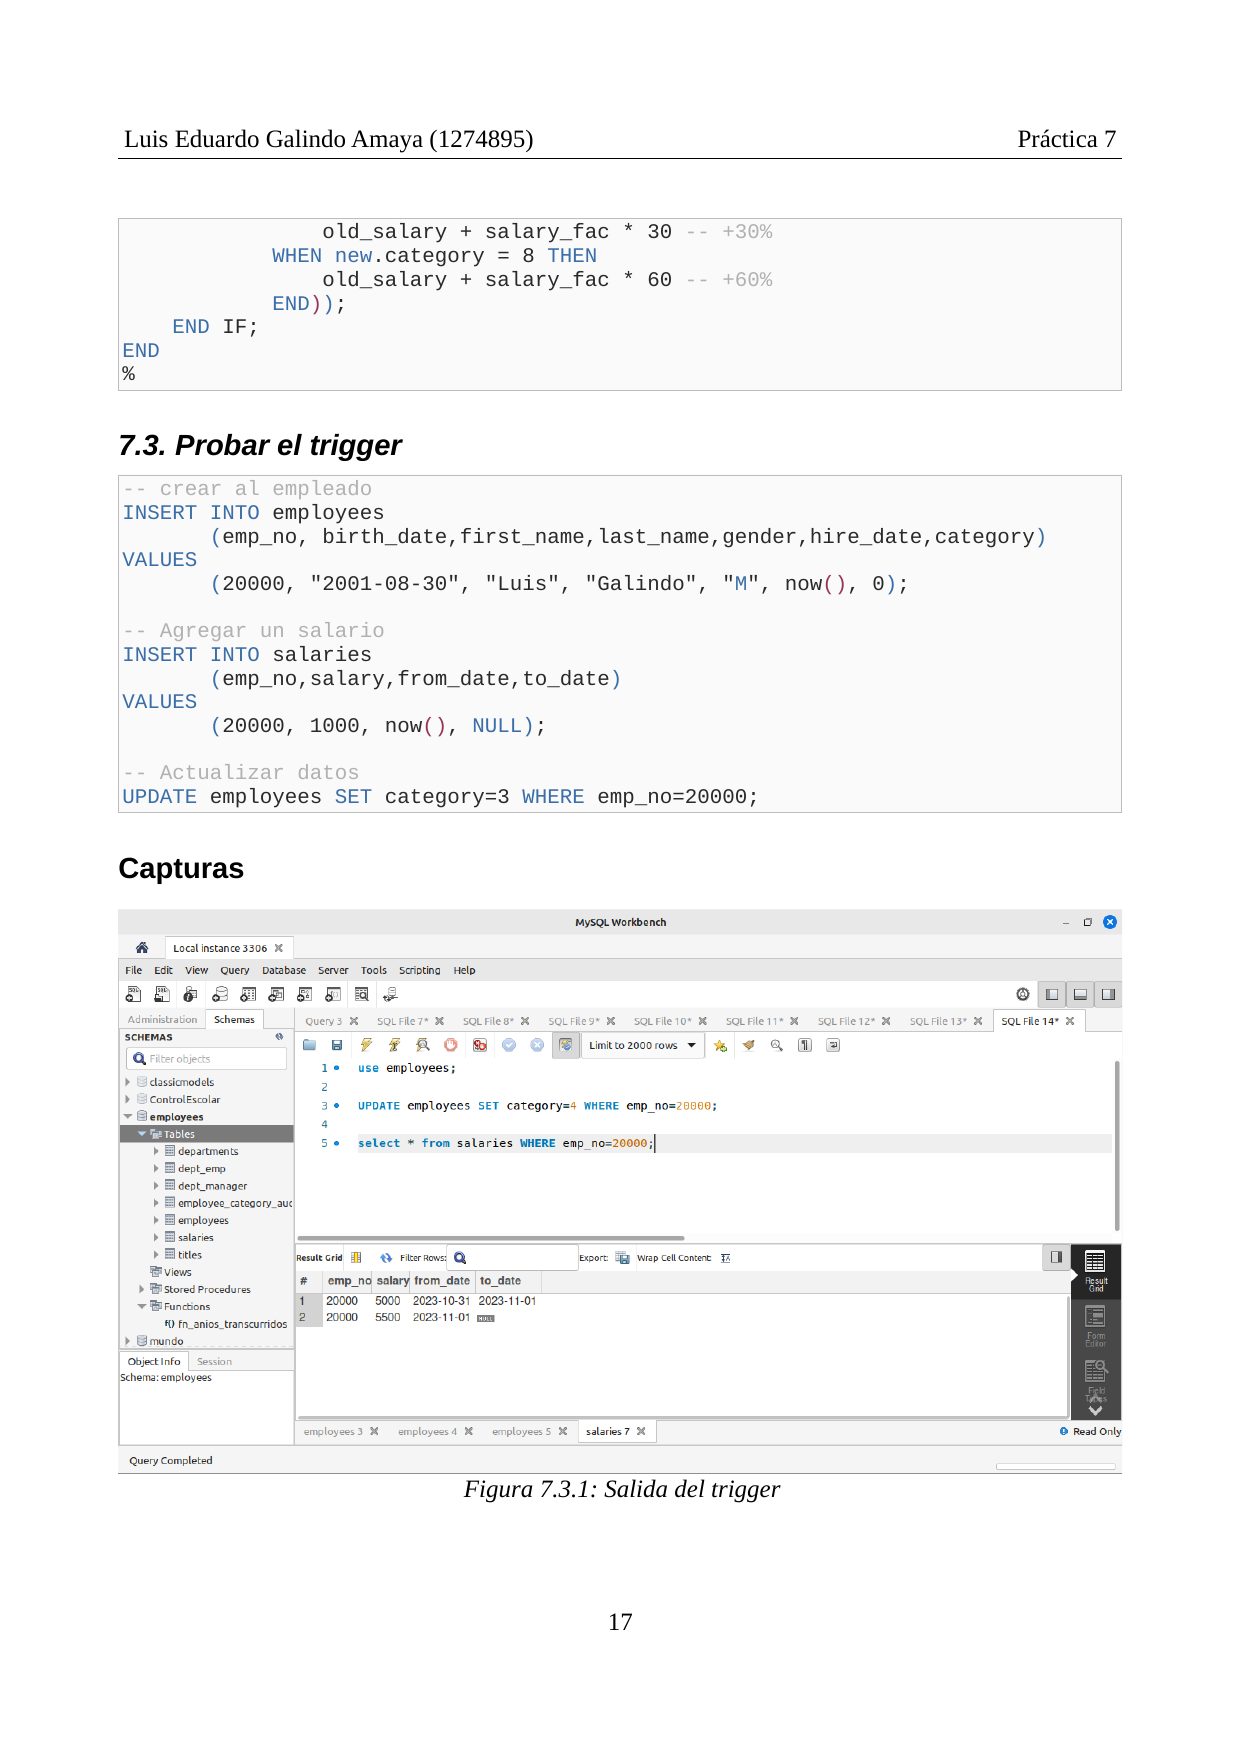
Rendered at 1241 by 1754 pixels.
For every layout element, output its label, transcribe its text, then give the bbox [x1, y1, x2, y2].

text old_salary + salary_fac * 30 -- +30% [119, 219, 1121, 241]
text (20000, 1000, now(), NULL); [119, 711, 1121, 734]
text END IF; [119, 312, 1121, 336]
text (emp_no, birth_date,first_name,last_name,gender,hire_date,category) [119, 522, 1121, 545]
subtitle Capturas [118, 851, 1122, 884]
text VALUES [119, 687, 1121, 711]
picture [118, 909, 1123, 1474]
text END [119, 336, 1121, 359]
text (20000, "2001-08-30", "Luis", "Galindo", "M", now(), 0); [119, 569, 1121, 593]
text -- crear al empleado [119, 476, 1121, 498]
text -- Actualizar datos [119, 758, 1121, 782]
text old_salary + salary_fac * 60 -- +60% [119, 265, 1121, 288]
text WHEN new.category = 8 THEN [119, 241, 1121, 265]
text UPDATE employees SET category=3 WHERE emp_no=20000; [119, 782, 1121, 812]
text Figura 7.3.1: Salida del trigger [118, 1474, 1122, 1503]
text INSERT INTO salaries [119, 640, 1121, 664]
text (emp_no,salary,from_date,to_date) [119, 664, 1121, 687]
subtitle Probar el trigger [118, 428, 1122, 462]
text -- Agregar un salario [119, 616, 1121, 640]
text INSERT INTO employees [119, 498, 1121, 522]
text END)); [119, 288, 1121, 312]
text VALUES [119, 545, 1121, 569]
text % [119, 359, 1121, 390]
